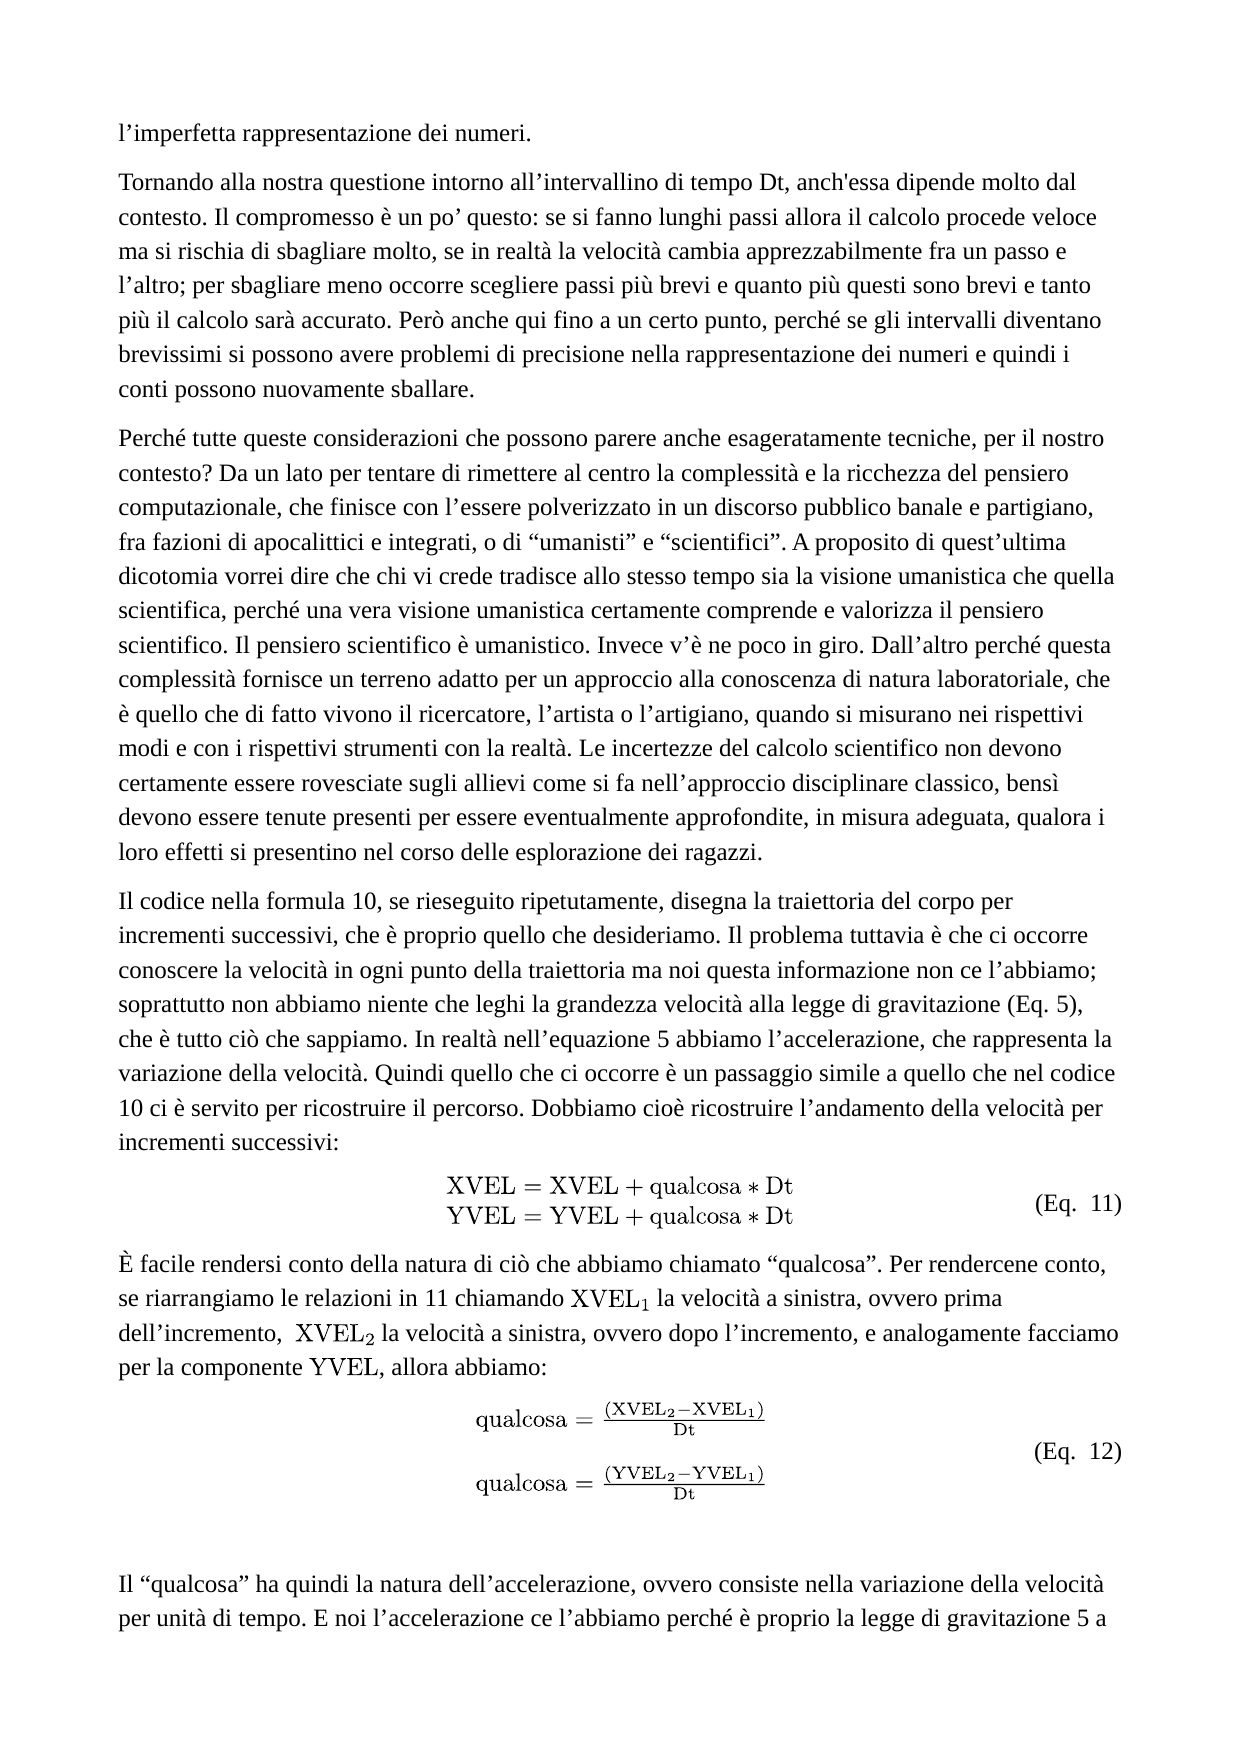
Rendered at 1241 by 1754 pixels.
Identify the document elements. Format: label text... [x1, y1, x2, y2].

text l’imperfetta rappresentazione dei numeri. [118, 118, 1122, 147]
text Il “qualcosa” ha quindi la natura dell’accelerazione, ovvero consiste nella variazione della velocità per unità di tempo. E noi l’accelerazione ce l’abbiamo perché è proprio la legge di gravitazione 5 a [118, 1569, 1122, 1632]
text È facile rendersi conto della natura di ciò che abbiamo chiamato “qualcosa”. Per rendercene conto, se riarrangiamo le relazioni in 11 chiamando la velocità a sinistra, ovvero prima dell’incremento, la velocità a sinistra, ovvero dopo l’incremento, e analogamente facciamo per la componente , allora abbiamo: [118, 1249, 1122, 1381]
text Perché tutte queste considerazioni che possono parere anche esageratamente tecniche, per il nostro contesto? Da un lato per tentare di rimettere al centro la complessità e la ricchezza del pensiero computazionale, che finisce con l’essere polverizzato in un discorso pubblico banale e partigiano, fra fazioni di apocalittici e integrati, o di “umanisti” e “scientifici”. A proposito di quest’ultima dicotomia vorrei dire che chi vi crede tradisce allo stesso tempo sia la visione umanistica che quella scientifica, perché una vera visione umanistica certamente comprende e valorizza il pensiero scientifico. Il pensiero scientifico è umanistico. Invece v’è ne poco in giro. Dall’altro perché questa complessità fornisce un terreno adatto per un approccio alla conoscenza di natura laboratoriale, che è quello che di fatto vivono il ricercatore, l’artista o l’artigiano, quando si misurano nei rispettivi modi e con i rispettivi strumenti con la realtà. Le incertezze del calcolo scientifico non devono certamente essere rovesciate sugli allievi come si fa nell’approccio disciplinare classico, bensì devono essere tenute presenti per essere eventualmente approfondite, in misura adeguata, qualora i loro effetti si presentino nel corso delle esplorazione dei ragazzi. [118, 423, 1122, 866]
text Il codice nella formula 10, se rieseguito ripetutamente, disegna la traiettoria del corpo per incrementi successivi, che è proprio quello che desideriamo. Il problema tuttavia è che ci occorre conoscere la velocità in ogni punto della traiettoria ma noi questa informazione non ce l’abbiamo; soprattutto non abbiamo niente che leghi la grandezza velocità alla legge di gravitazione (Eq. 5), che è tutto ciò che sappiamo. In realtà nell’equazione 5 abbiamo l’accelerazione, che rappresenta la variazione della velocità. Quindi quello che ci occorre è un passaggio simile a quello che nel codice 10 ci è servito per ricostruire il percorso. Dobbiamo cioè ricostruire l’andamento della velocità per incrementi successivi: [118, 886, 1122, 1156]
text [118, 1401, 475, 1499]
text [118, 1176, 446, 1229]
text (Eq. 12) [765, 1401, 1122, 1499]
text (Eq. 11) [794, 1176, 1122, 1229]
text Tornando alla nostra questione intorno all’intervallino di tempo Dt, anch'essa dipende molto dal contesto. Il compromesso è un po’ questo: se si fanno lunghi passi allora il calcolo procede veloce ma si rischia di sbagliare molto, se in realtà la velocità cambia apprezzabilmente fra un passo e l’altro; per sbagliare meno occorre scegliere passi più brevi e quanto più questi sono brevi e tanto più il calcolo sarà accurato. Però anche qui fino a un certo punto, perché se gli intervalli diventano brevissimi si possono avere problemi di precisione nella rappresentazione dei numeri e quindi i conti possono nuovamente sballare. [118, 167, 1122, 403]
